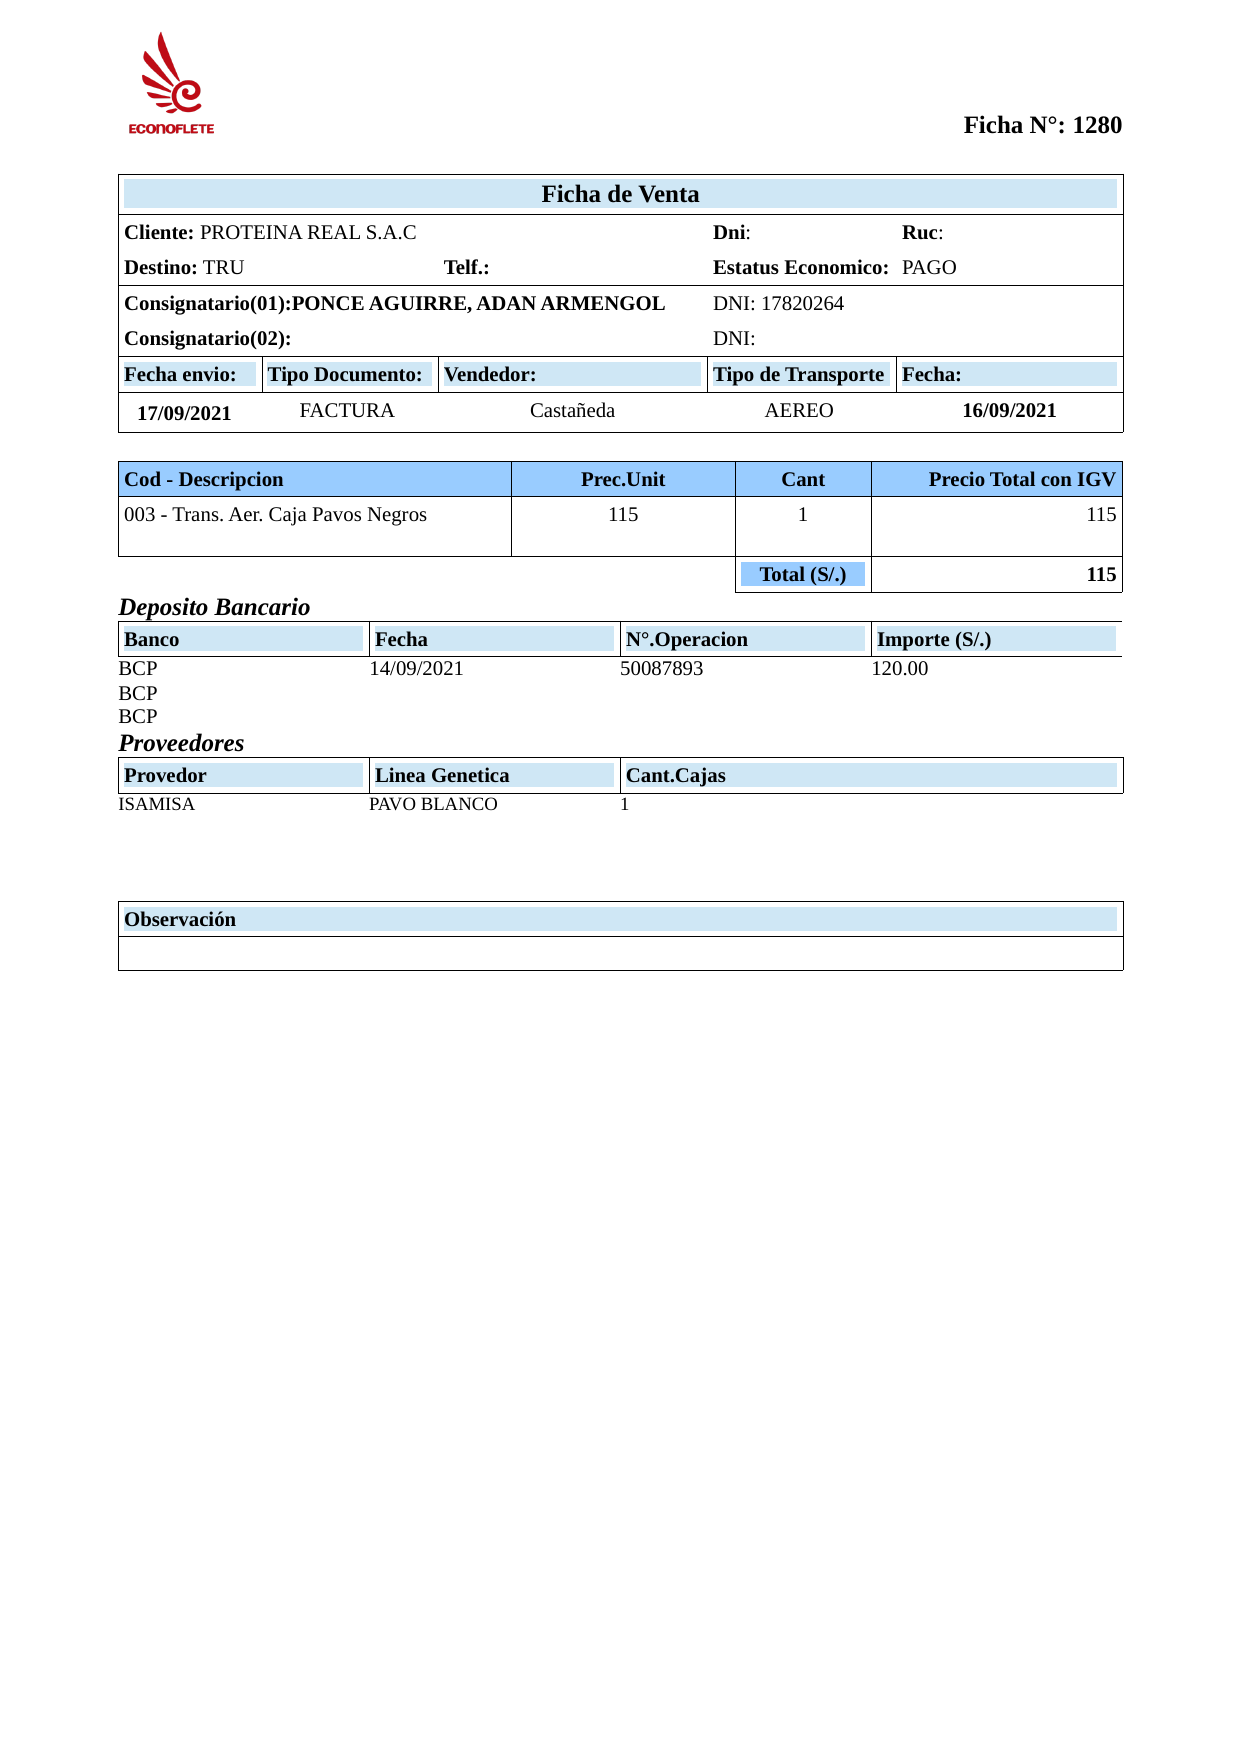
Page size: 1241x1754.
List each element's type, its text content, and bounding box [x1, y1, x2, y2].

table_cell 50087893 [620, 657, 871, 680]
table_cell [620, 836, 1123, 858]
table_cell [620, 858, 1123, 879]
table_cell PAGO [896, 249, 1123, 285]
table_cell [871, 680, 1122, 704]
text Proveedores [118, 728, 1122, 757]
table_cell [369, 705, 620, 728]
table_cell Castañeda [438, 393, 707, 432]
table_header Fecha [370, 622, 620, 656]
table_header Observación [119, 902, 1123, 936]
table_cell 17/09/2021 [119, 393, 262, 432]
table_cell [118, 836, 369, 858]
table_header Prec.Unit [512, 462, 735, 496]
table_cell 1 [736, 497, 871, 556]
table_cell Ruc: [896, 215, 1123, 249]
table_cell DNI: 17820264 [707, 286, 1123, 321]
table_cell [369, 836, 620, 858]
table_cell FACTURA [262, 393, 438, 432]
table_header Importe (S/.) [872, 622, 1122, 656]
table_cell 003 - Trans. Aer. Caja Pavos Negros [119, 497, 511, 556]
table_cell [369, 815, 620, 836]
table_cell ISAMISA [118, 794, 369, 814]
table_cell BCP [118, 680, 369, 704]
table_cell [620, 680, 871, 704]
table_cell Tipo de Transporte [708, 357, 896, 392]
picture [118, 31, 225, 134]
table_cell Vendedor: [439, 357, 707, 392]
table_cell [620, 879, 1123, 901]
table_header Cant.Cajas [621, 758, 1123, 793]
table_cell Estatus Economico: [707, 249, 896, 285]
table_cell [118, 815, 369, 836]
table_cell [511, 557, 735, 592]
table_cell Consignatario(01):PONCE AGUIRRE, ADAN ARMENGOL [119, 286, 707, 321]
table_cell BCP [118, 657, 369, 680]
table_cell DNI: [707, 321, 1123, 356]
table_cell 1 [620, 794, 1123, 814]
table_cell PAVO BLANCO [369, 794, 620, 814]
table_cell 115 [872, 557, 1122, 592]
table_cell Telf.: [438, 249, 707, 285]
table_cell AEREO [707, 393, 896, 432]
table_header Provedor [119, 758, 369, 793]
table_header Cod - Descripcion [119, 462, 511, 496]
table_cell [118, 557, 511, 592]
table_cell Fecha envio: [119, 357, 262, 392]
table_cell [119, 937, 1123, 969]
table_cell [620, 705, 871, 728]
table_cell Consignatario(02): [119, 321, 707, 356]
table_cell [620, 815, 1123, 836]
table_header N°.Operacion [621, 622, 871, 656]
table_cell Dni: [707, 215, 896, 249]
table_cell [369, 879, 620, 901]
table_cell 115 [512, 497, 735, 556]
table_header Linea Genetica [370, 758, 620, 793]
table_cell 115 [872, 497, 1122, 556]
table_cell Fecha: [897, 357, 1123, 392]
text Deposito Bancario [118, 592, 1122, 621]
table_cell 120.00 [871, 657, 1122, 680]
table_header Cant [736, 462, 871, 496]
table_cell Destino: TRU [119, 249, 438, 285]
table_cell [118, 858, 369, 879]
table_cell [369, 858, 620, 879]
table_cell Cliente: PROTEINA REAL S.A.C [119, 215, 707, 249]
table_header Banco [119, 622, 369, 656]
table_header Precio Total con IGV [872, 462, 1122, 496]
table_cell Tipo Documento: [263, 357, 438, 392]
table_cell 16/09/2021 [896, 393, 1123, 432]
table_cell [369, 680, 620, 704]
table_cell [871, 705, 1122, 728]
table_cell Total (S/.) [736, 557, 871, 592]
table_cell [118, 879, 369, 901]
table_header Ficha de Venta [119, 175, 1123, 214]
table_cell 14/09/2021 [369, 657, 620, 680]
table_cell BCP [118, 705, 369, 728]
